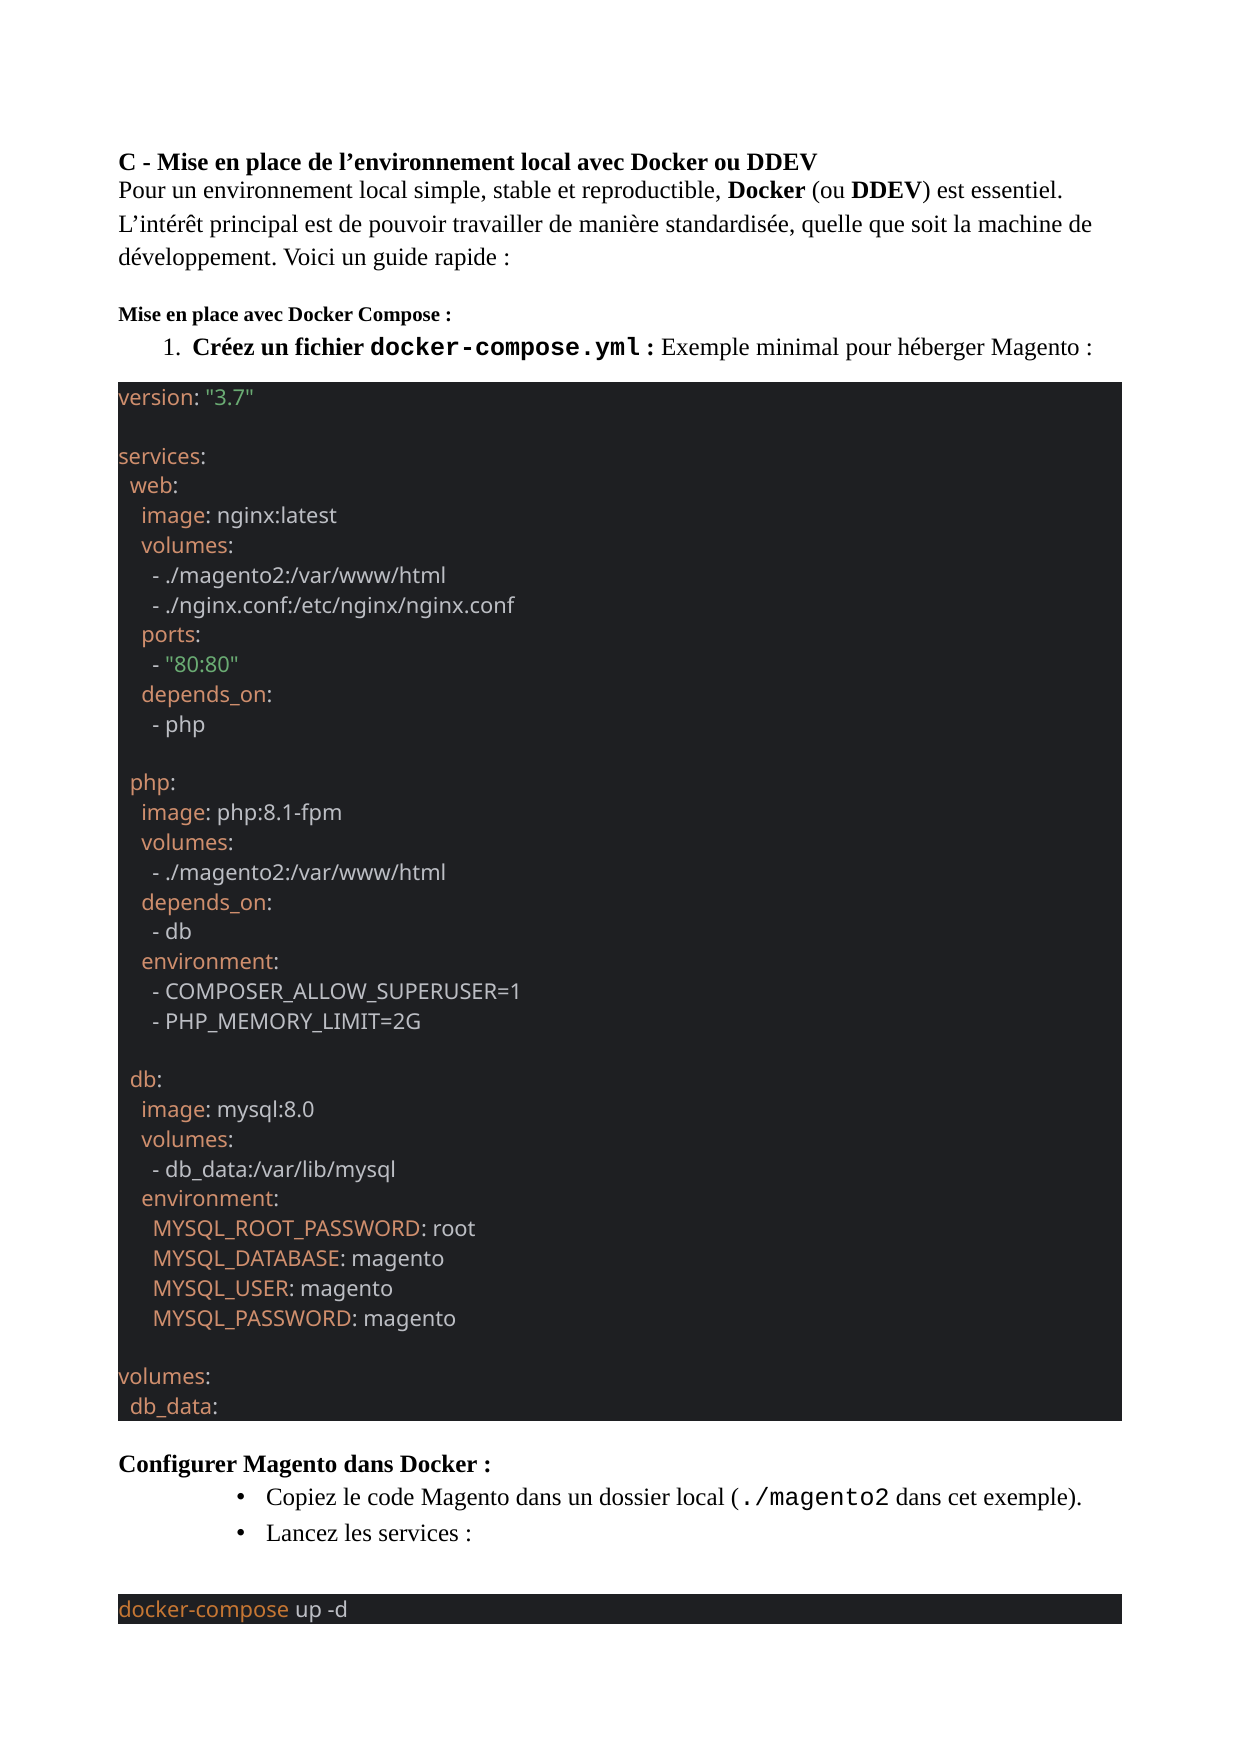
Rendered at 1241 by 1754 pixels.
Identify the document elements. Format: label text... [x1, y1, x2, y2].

list Copiez le code Magento dans un dossier local (./magento2 dans cet exemple). [236, 1482, 1122, 1513]
text Configurer Magento dans Docker : [118, 1449, 1122, 1478]
list Lancez les services : [236, 1518, 1122, 1547]
list Créez un fichier docker-compose.yml : Exemple minimal pour héberger Magento : [162, 332, 1122, 363]
subtitle C - Mise en place de l’environnement local avec Docker ou DDEV [118, 147, 1122, 176]
text version: "3.7" services: web: image: nginx:latest volumes: - ./magento2:/var/www/html - ./nginx.conf:/etc/nginx/nginx.conf ports: - "80:80" depends_on: - php php: image: php:8.1-fpm volumes: - ./magento2:/var/www/html depends_on: - db environment: - COMPOSER_ALLOW_SUPERUSER=1 - PHP_MEMORY_LIMIT=2G db: image: mysql:8.0 volumes: - db_data:/var/lib/mysql environment: MYSQL_ROOT_PASSWORD: root MYSQL_DATABASE: magento MYSQL_USER: magento MYSQL_PASSWORD: magento volumes: db_data: [118, 382, 1122, 1421]
subtitle Mise en place avec Docker Compose : [118, 302, 1122, 326]
text docker-compose up -d [118, 1594, 1122, 1624]
text Pour un environnement local simple, stable et reproductible, Docker (ou DDEV) est essentiel. L’intérêt principal est de pouvoir travailler de manière standardisée, quelle que soit la machine de développement. Voici un guide rapide : [118, 176, 1122, 270]
